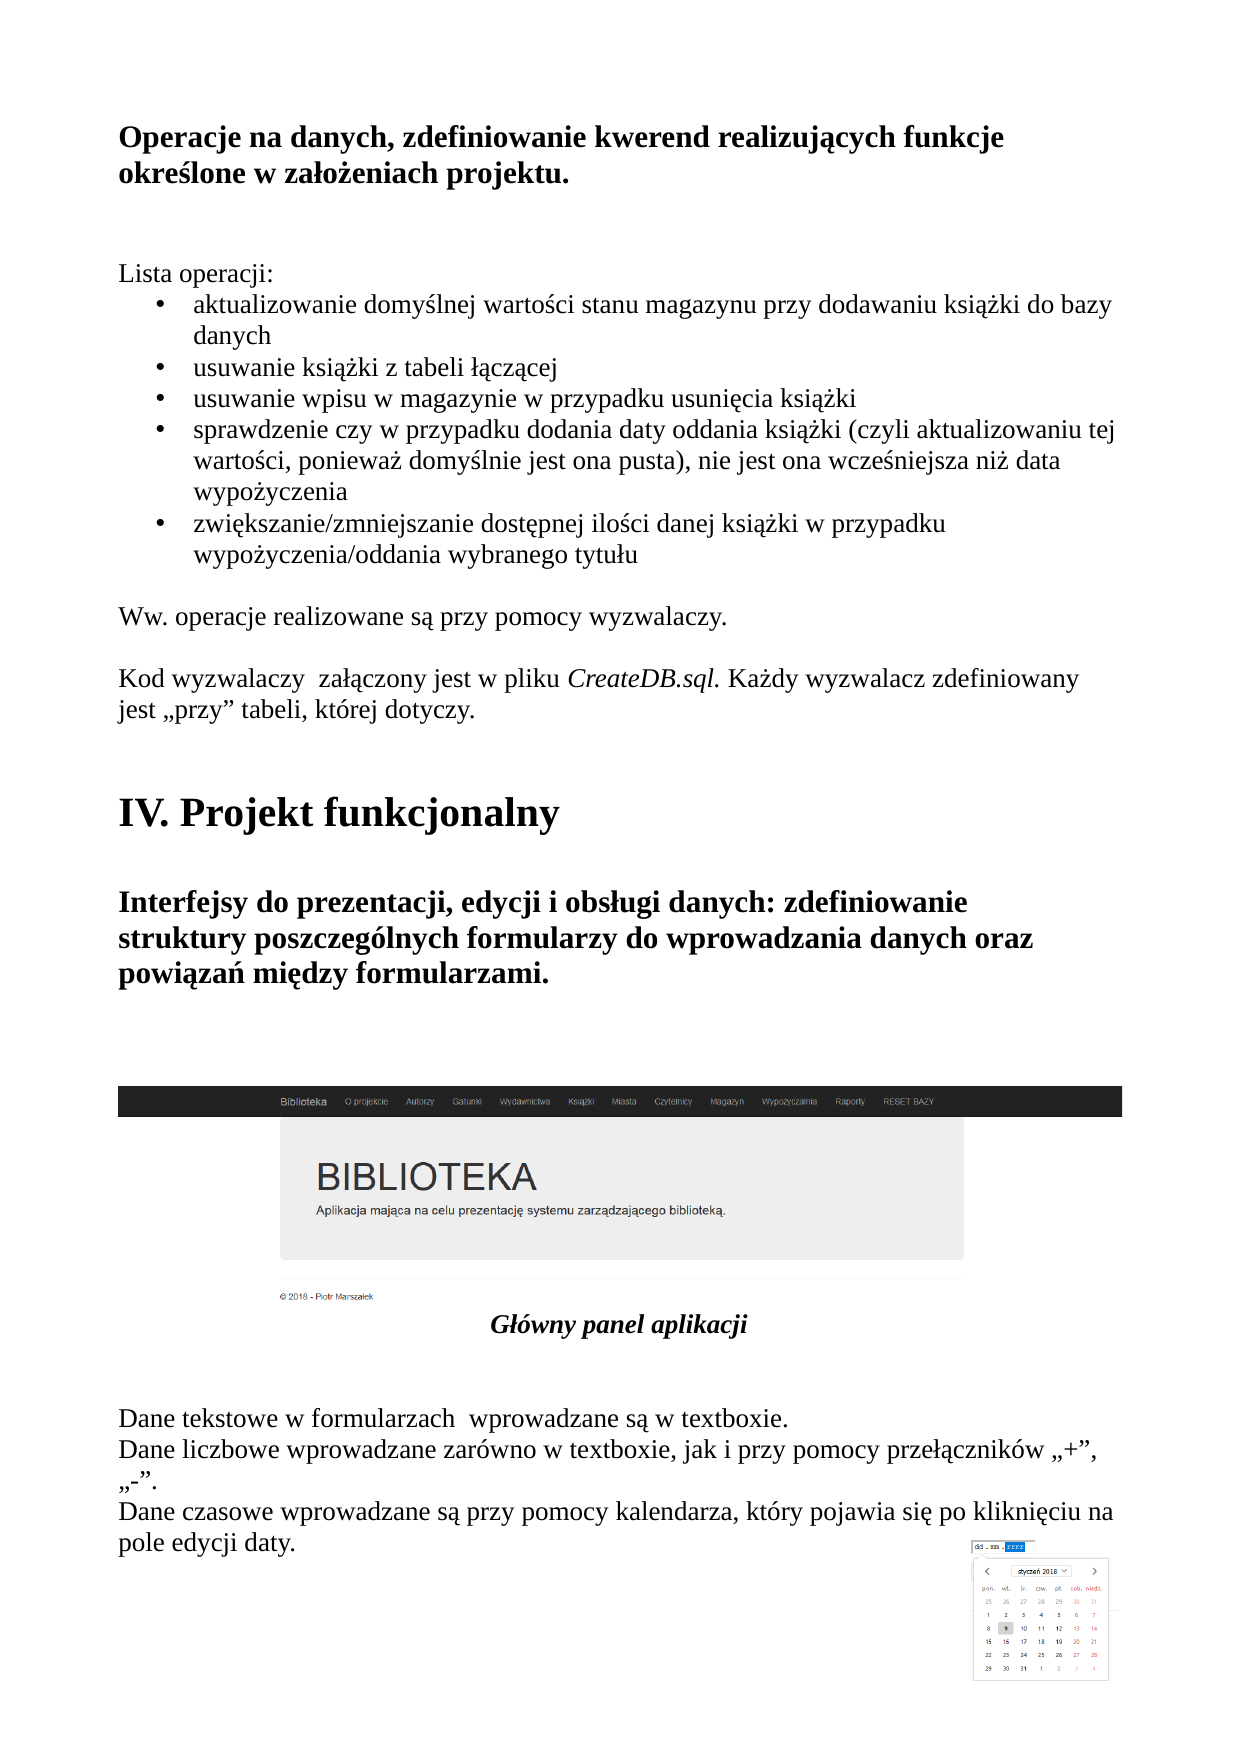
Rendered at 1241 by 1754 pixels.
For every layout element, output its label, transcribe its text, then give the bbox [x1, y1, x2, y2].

list sprawdzenie czy w przypadku dodania daty oddania książki (czyli aktualizowaniu tej wartości, ponieważ domyślnie jest ona pusta), nie jest ona wcześniejsza niż data wypożyczenia [156, 413, 1122, 507]
text Operacje na danych, zdefiniowanie kwerend realizujących funkcje określone w założeniach projektu. [118, 118, 1122, 190]
list usuwanie książki z tabeli łączącej [156, 351, 1122, 382]
list zwiększanie/zmniejszanie dostępnej ilości danej książki w przypadku wypożyczenia/oddania wybranego tytułu [156, 507, 1122, 569]
text powiązań między formularzami. [118, 955, 1122, 991]
text Interfejsy do prezentacji, edycji i obsługi danych: zdefiniowanie [118, 883, 1122, 919]
list aktualizowanie domyślnej wartości stanu magazynu przy dodawaniu książki do bazy danych [156, 288, 1122, 351]
picture [118, 1086, 1123, 1309]
text struktury poszczególnych formularzy do wprowadzania danych oraz [118, 919, 1122, 955]
picture [970, 1539, 1120, 1681]
text Dane tekstowe w formularzach wprowadzane są w textboxie. [118, 1402, 1122, 1433]
text Główny panel aplikacji [118, 1309, 1122, 1339]
text Dane czasowe wprowadzane są przy pomocy kalendarza, który pojawia się po kliknięciu na pole edycji daty. [118, 1495, 1122, 1557]
text IV. Projekt funkcjonalny [118, 787, 1122, 835]
text Dane liczbowe wprowadzane zarówno w textboxie, jak i przy pomocy przełączników „+”, „-”. [118, 1433, 1122, 1495]
text Kod wyzwalaczy załączony jest w pliku CreateDB.sql. Każdy wyzwalacz zdefiniowany jest „przy” tabeli, której dotyczy. [118, 662, 1122, 725]
text Lista operacji: [118, 257, 1122, 288]
text Ww. operacje realizowane są przy pomocy wyzwalaczy. [118, 600, 1122, 631]
list usuwanie wpisu w magazynie w przypadku usunięcia książki [156, 382, 1122, 413]
